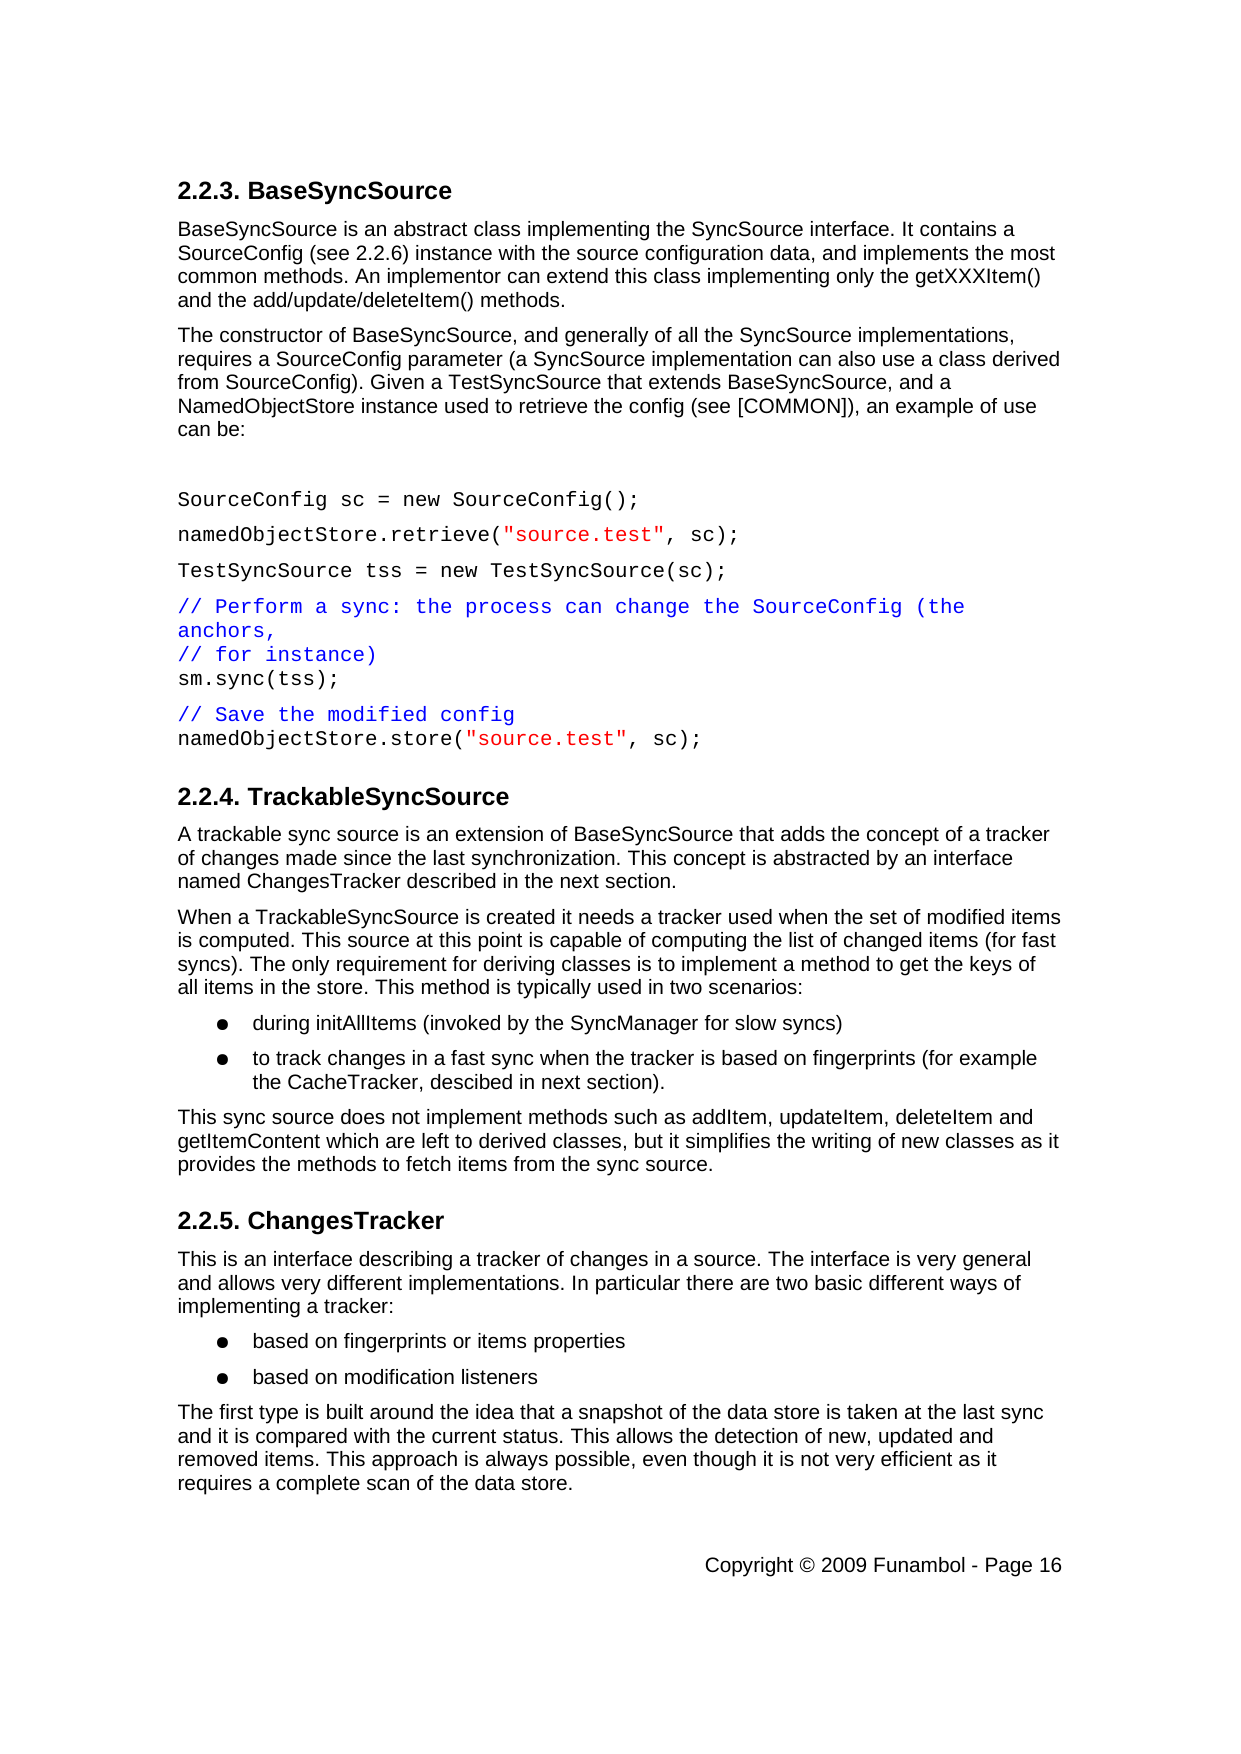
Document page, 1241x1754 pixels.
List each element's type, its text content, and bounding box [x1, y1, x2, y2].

list based on fingerprints or items properties [215, 1330, 1063, 1353]
text SourceConfig sc = new SourceConfig(); [177, 488, 1063, 512]
text // Save the modified config namedObjectStore.store("source.test", sc); [177, 704, 1063, 752]
text When a TrackableSyncSource is created it needs a tracker used when the set of modified items is computed. This source at this point is capable of computing the list of changed items (for fast syncs). The only requirement for deriving classes is to implement a method to get the keys of all items in the store. This method is typically used in two scenarios: [177, 905, 1063, 999]
list to track changes in a fast sync when the tracker is based on fingerprints (for example the CacheTracker, descibed in next section). [215, 1047, 1063, 1094]
text // Perform a sync: the process can change the SourceConfig (the anchors, // for instance) sm.sync(tss); [177, 596, 1063, 692]
text The first type is built around the idea that a snapshot of the data store is taken at the last sync and it is compared with the current status. This allows the detection of new, updated and removed items. This approach is always possible, even though it is not very efficient as it requires a complete scan of the data store. [177, 1401, 1063, 1495]
text This sync source does not implement methods such as addItem, updateItem, deleteItem and getItemContent which are left to derived classes, but it simplifies the writing of new classes as it provides the methods to fetch items from the sync source. [177, 1106, 1063, 1176]
text The constructor of BaseSyncSource, and generally of all the SyncSource implementations, requires a SourceConfig parameter (a SyncSource implementation can also use a class derived from SourceConfig). Given a TestSyncSource that extends BaseSyncSource, and a NamedObjectStore instance used to retrieve the config (see [COMMON]), an example of use can be: [177, 323, 1063, 441]
list based on modification listeners [215, 1365, 1063, 1389]
text namedObjectStore.retrieve("source.test", sc); [177, 524, 1063, 548]
text TestSyncSource tss = new TestSyncSource(sc); [177, 560, 1063, 584]
subtitle TrackableSyncSource [177, 782, 1063, 811]
text BaseSyncSource is an abstract class implementing the SyncSource interface. It contains a SourceConfig (see 2.2.6) instance with the source configuration data, and implements the most common methods. An implementor can extend this class implementing only the getXXXItem() and the add/update/deleteItem() methods. [177, 217, 1063, 312]
list during initAllItems (invoked by the SyncManager for slow syncs) [215, 1011, 1063, 1035]
text This is an interface describing a tracker of changes in a source. The interface is very general and allows very different implementations. In particular there are two basic different ways of implementing a tracker: [177, 1247, 1063, 1318]
subtitle ChangesTracker [177, 1207, 1063, 1235]
subtitle BaseSyncSource [177, 177, 1063, 205]
text A trackable sync source is an extension of BaseSyncSource that adds the concept of a tracker of changes made since the last synchronization. This concept is abstracted by an interface named ChangesTracker described in the next section. [177, 823, 1063, 893]
